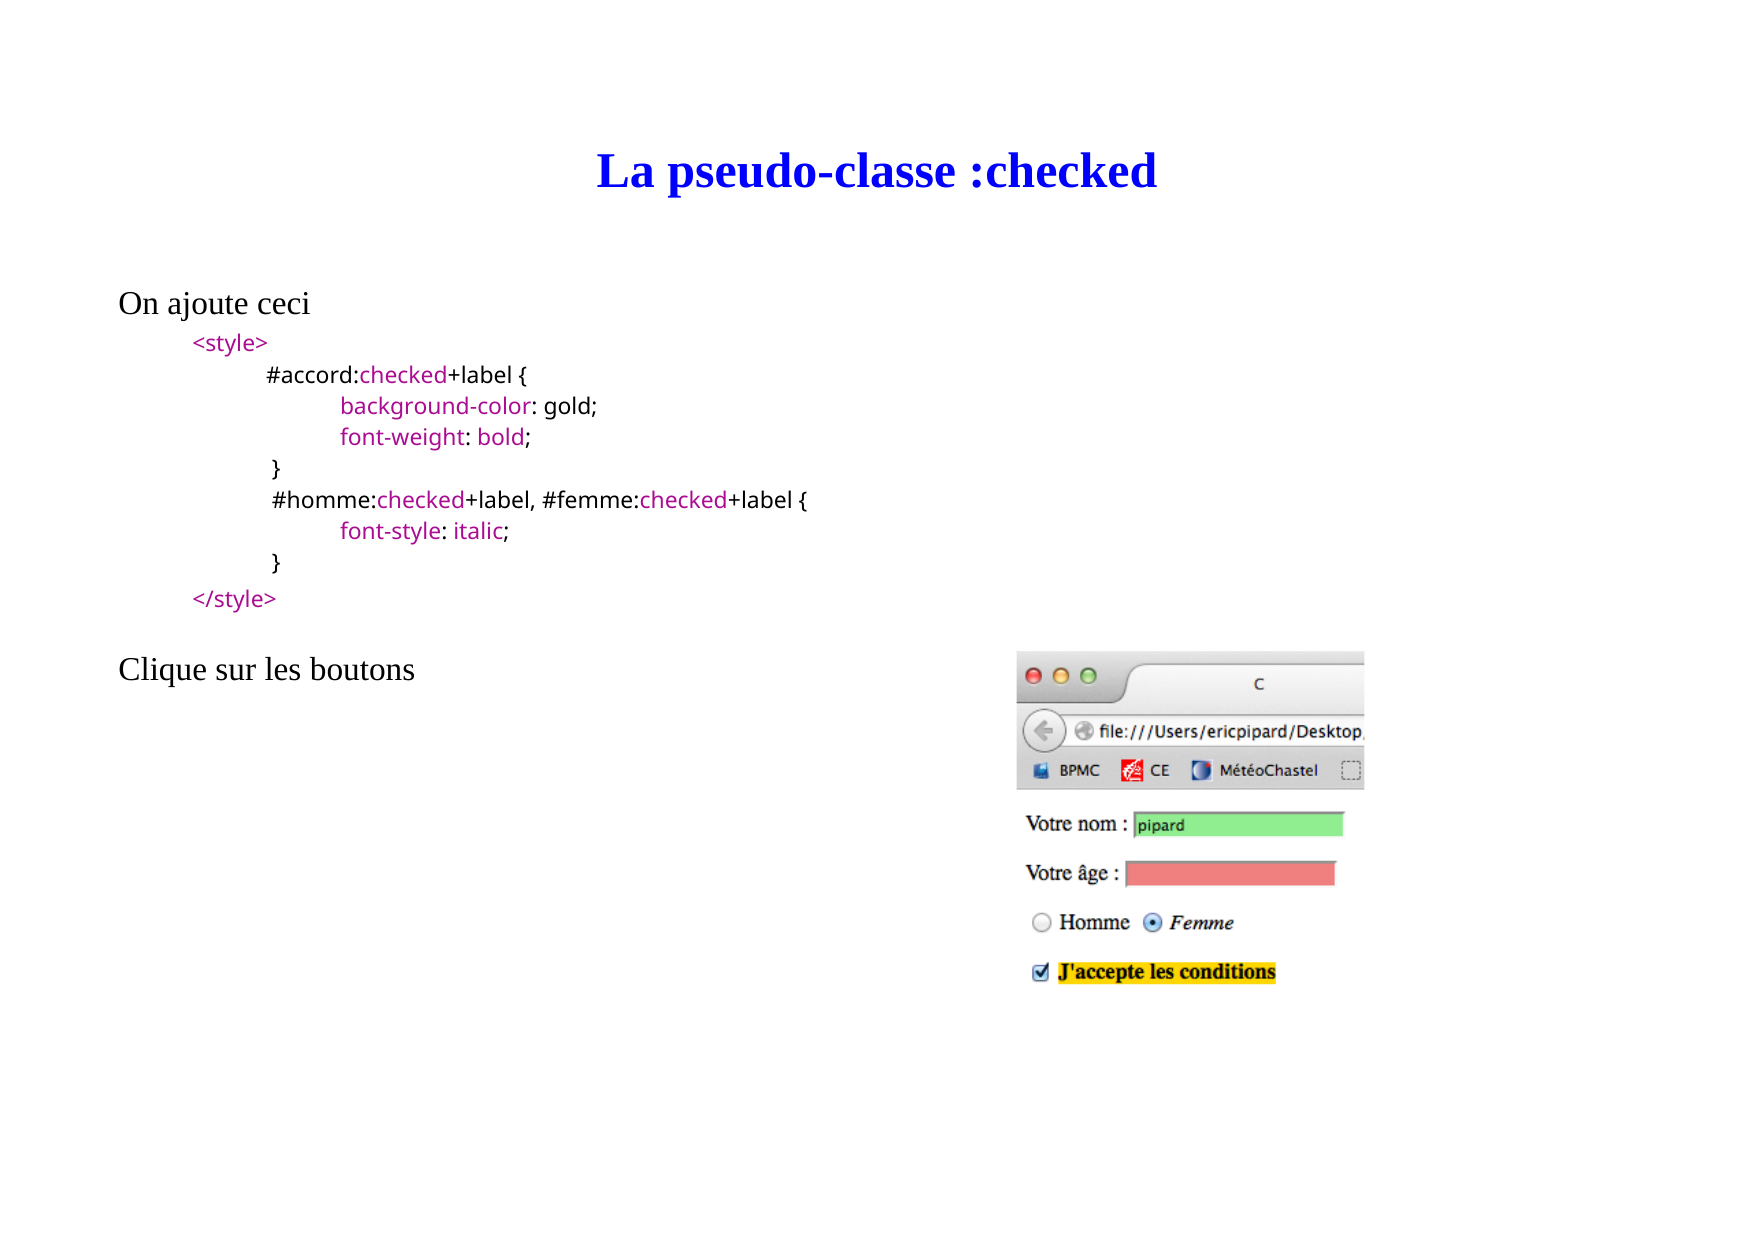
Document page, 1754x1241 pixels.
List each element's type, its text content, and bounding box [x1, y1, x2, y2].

text background-color: gold; [118, 390, 1636, 421]
text Clique sur les boutons [118, 651, 1016, 688]
text [1365, 651, 1636, 688]
text #homme:checked+label, #femme:checked+label { [118, 483, 1636, 515]
text </style> [118, 577, 1636, 614]
text On ajoute ceci [118, 285, 1636, 322]
subtitle La pseudo-classe :checked [118, 143, 1636, 198]
text #accord:checked+label { [118, 358, 1636, 390]
text } [118, 452, 1636, 483]
text font-style: italic; [118, 515, 1636, 546]
text } [118, 546, 1636, 577]
picture [1016, 651, 1365, 1035]
text <style> [118, 322, 1636, 358]
text font-weight: bold; [118, 421, 1636, 452]
